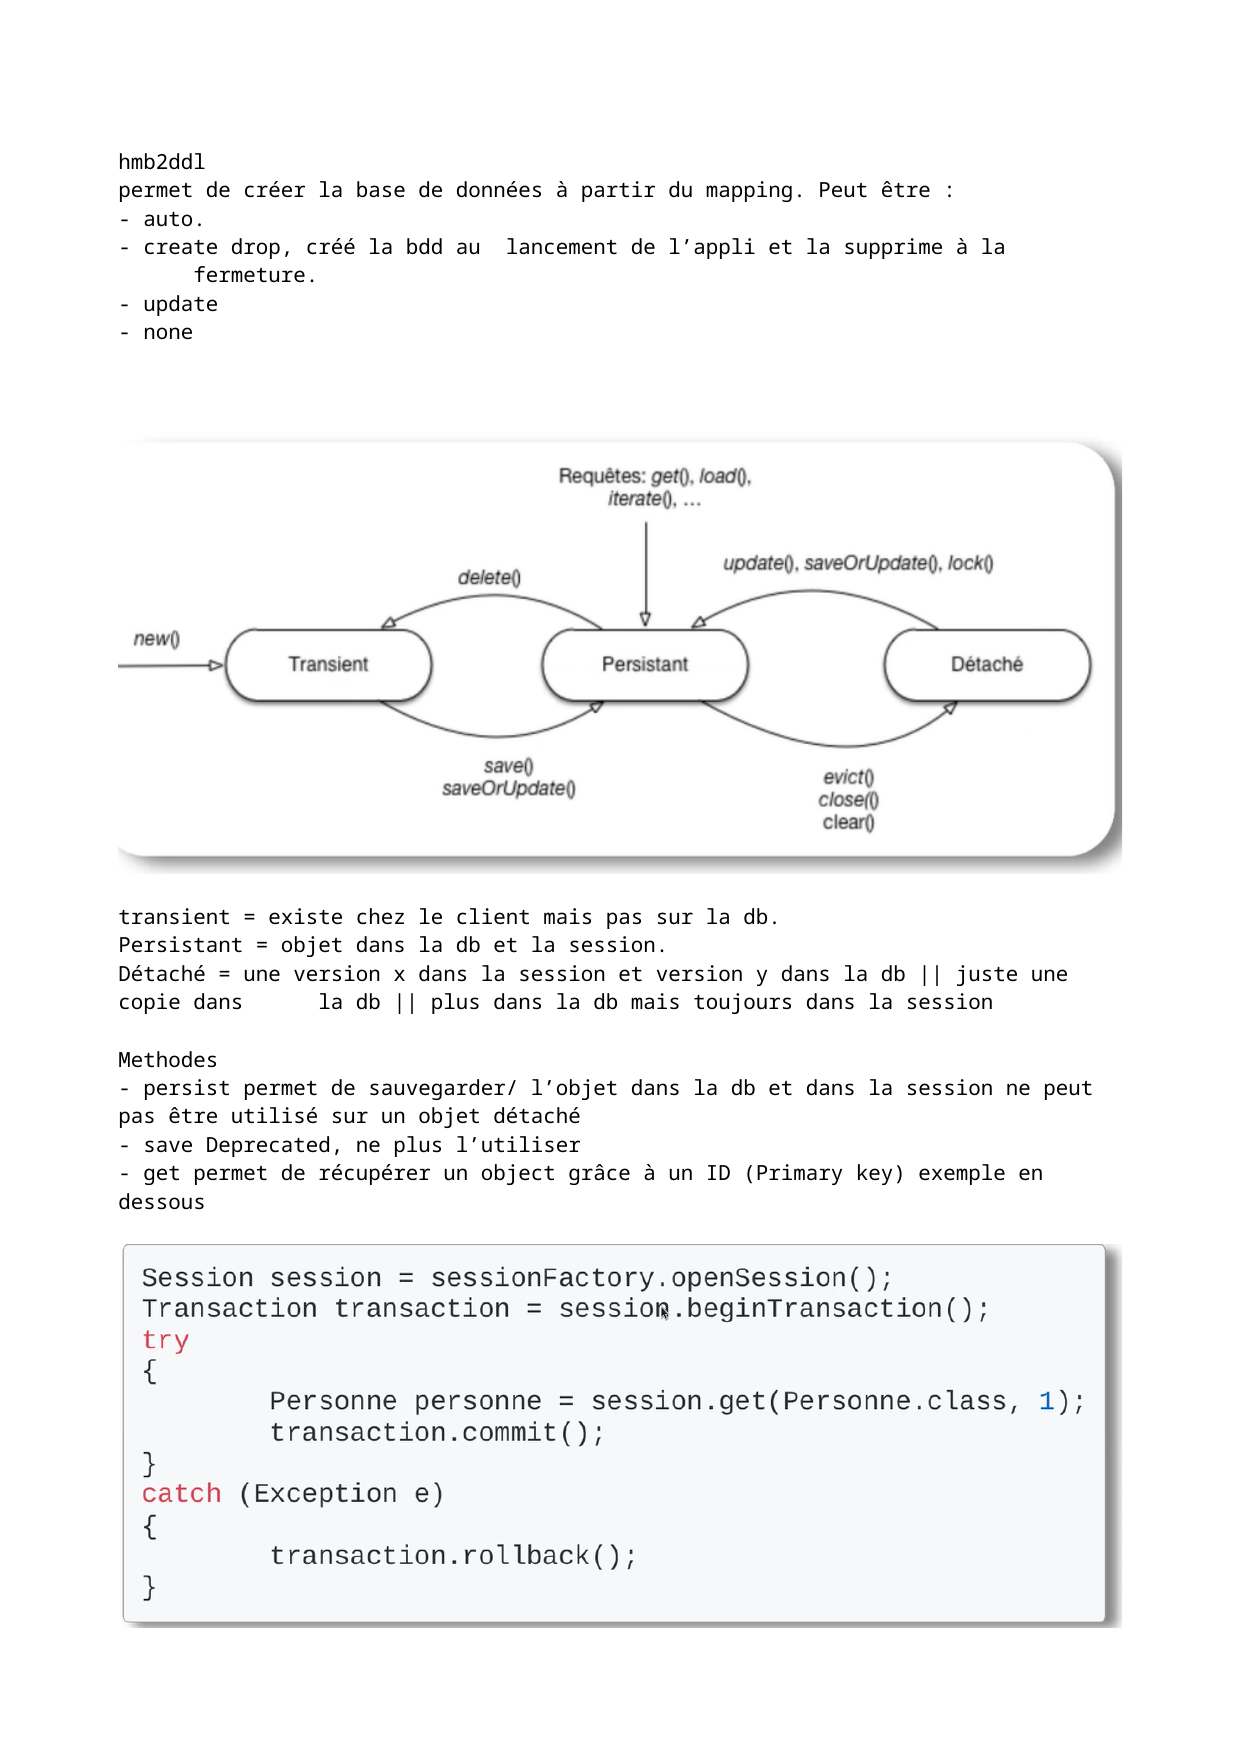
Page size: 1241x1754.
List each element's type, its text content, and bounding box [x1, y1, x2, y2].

text Methodes [118, 1045, 1122, 1073]
text - none [118, 317, 1122, 346]
text transient = existe chez le client mais pas sur la db. [118, 902, 1122, 931]
text hmb2ddl [118, 147, 1122, 175]
text - auto. [118, 204, 1122, 232]
text - update [118, 289, 1122, 317]
text - get permet de récupérer un object grâce à un ID (Primary key) exemple en dessous [118, 1158, 1122, 1215]
text Persistant = objet dans la db et la session. [118, 931, 1122, 959]
picture [118, 1244, 1123, 1628]
text - create drop, créé la bdd au lancement de l’appli et la supprime à la fermeture. [118, 232, 1122, 289]
picture [118, 432, 1123, 874]
text Détaché = une version x dans la session et version y dans la db || juste une copie dans la db || plus dans la db mais toujours dans la session [118, 959, 1122, 1016]
text - save Deprecated, ne plus l’utiliser [118, 1130, 1122, 1158]
text - persist permet de sauvegarder/ l’objet dans la db et dans la session ne peut pas être utilisé sur un objet détaché [118, 1073, 1122, 1130]
text permet de créer la base de données à partir du mapping. Peut être : [118, 175, 1122, 204]
